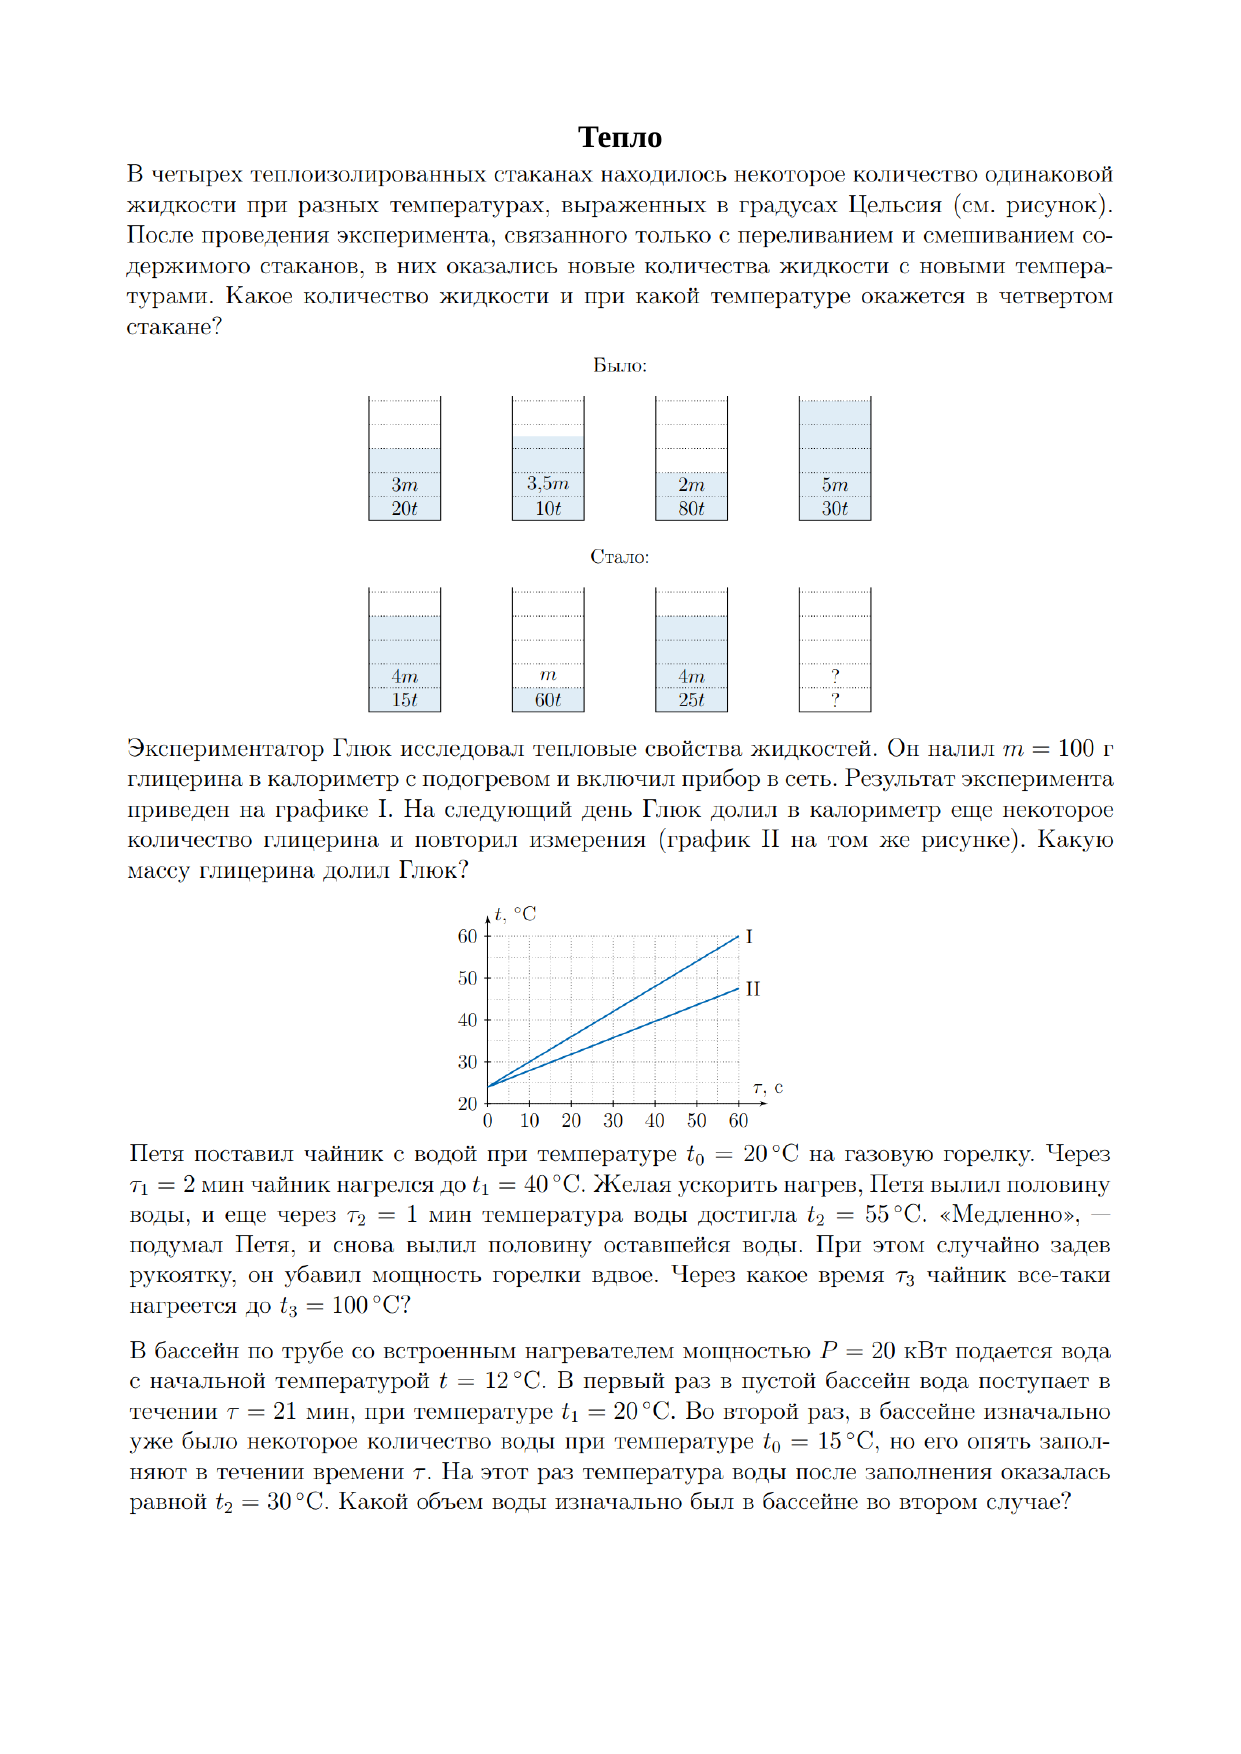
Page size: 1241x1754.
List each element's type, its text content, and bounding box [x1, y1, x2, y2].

picture [118, 155, 1123, 1522]
text Тепло [118, 118, 1122, 154]
